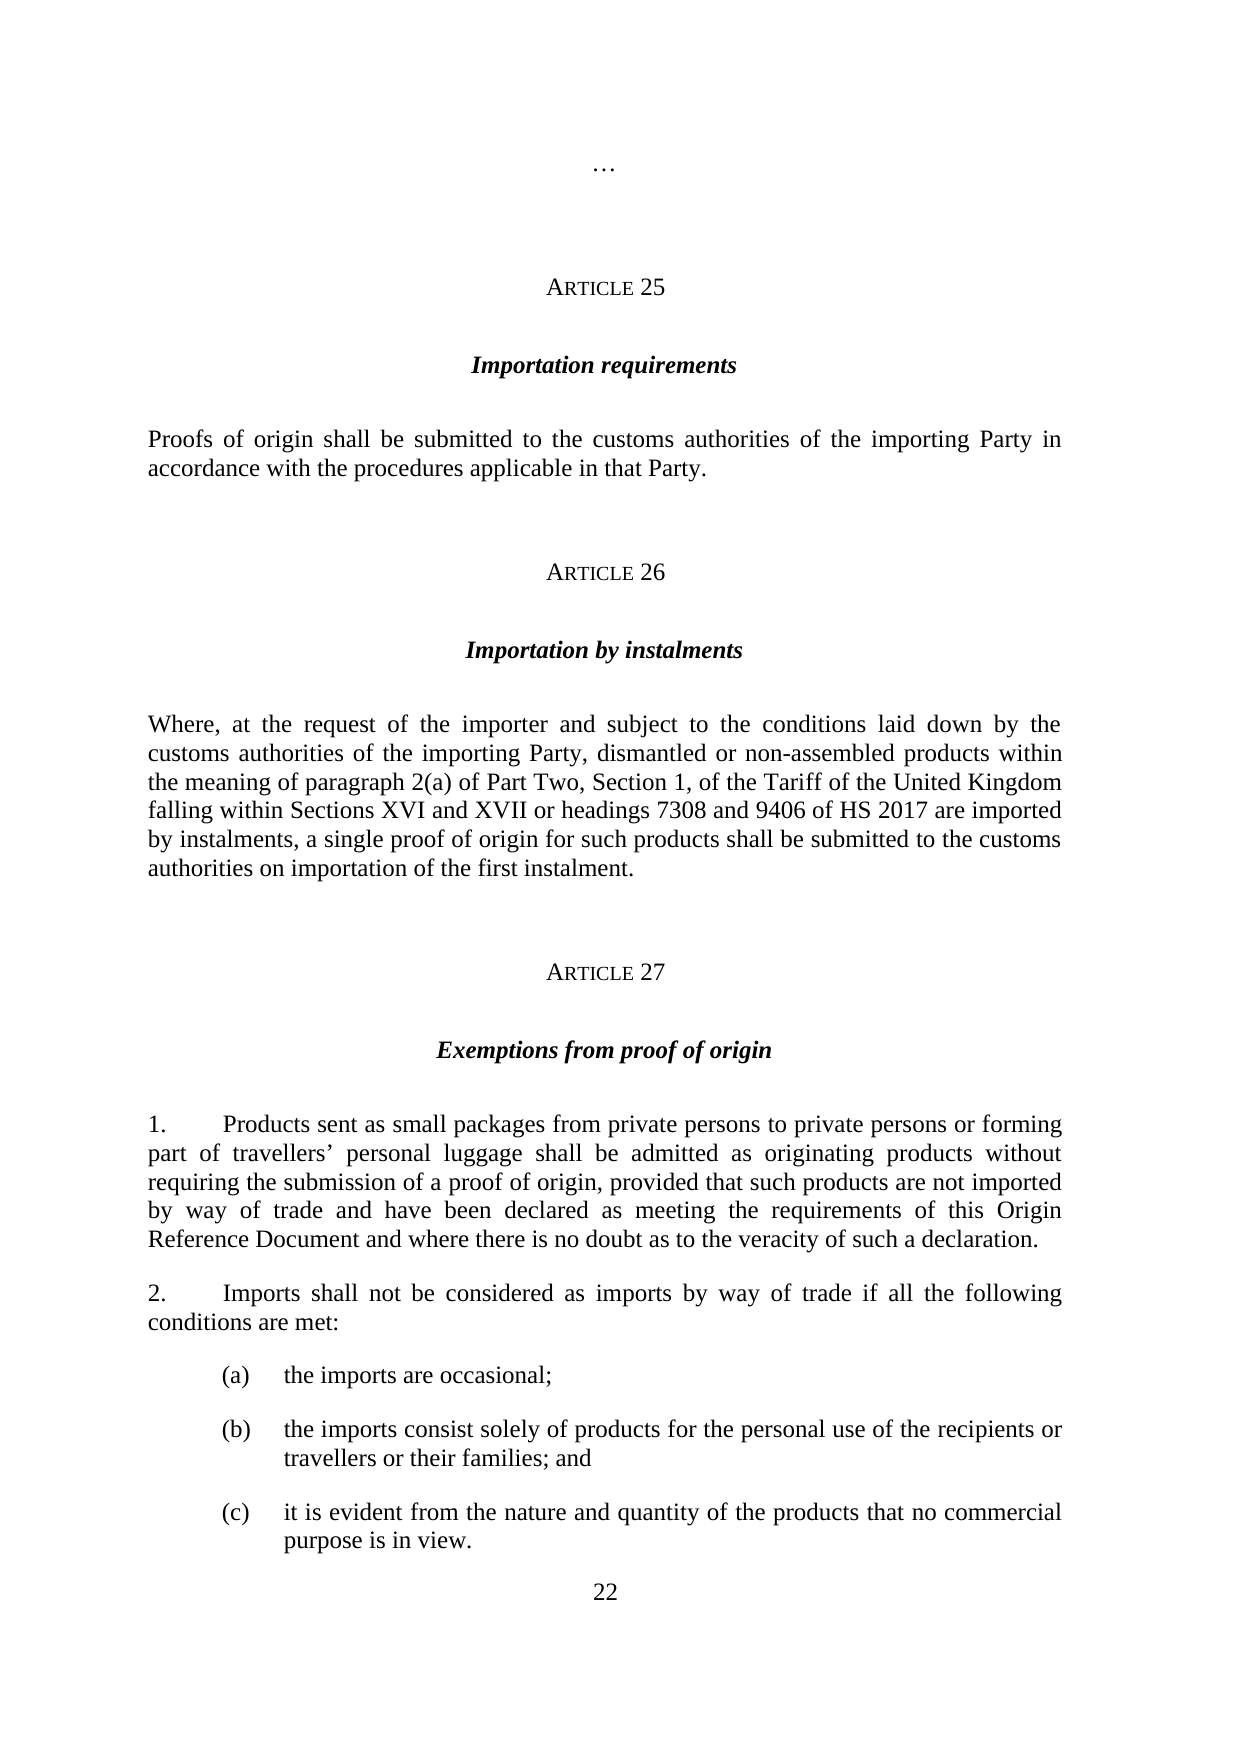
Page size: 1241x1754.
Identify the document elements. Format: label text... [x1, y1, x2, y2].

subtitle Article 26 [148, 557, 1063, 586]
list 2. Imports shall not be considered as imports by way of trade if all the following conditions are met: [148, 1278, 1063, 1336]
list (a) the imports are occasional; [222, 1361, 1063, 1389]
subtitle Article 27 [148, 957, 1063, 986]
title Importation requirements [148, 350, 1063, 379]
title … [148, 148, 1063, 176]
list (c) it is evident from the nature and quantity of the products that no commercial purpose is in view. [222, 1497, 1063, 1554]
list (b) the imports consist solely of products for the personal use of the recipients or travellers or their families; and [222, 1414, 1063, 1472]
text Where, at the request of the importer and subject to the conditions laid down by the customs authorities of the importing Party, dismantled or non-assembled products within the meaning of paragraph 2(a) of Part Two, Section 1, of the Tariff of the United Kingdom falling within Sections XVI and XVII or headings 7308 and 9406 of HS 2017 are imported by instalments, a single proof of origin for such products shall be submitted to the customs authorities on importation of the first instalment. [148, 709, 1063, 882]
subtitle Article 25 [148, 272, 1063, 301]
title Importation by instalments [148, 635, 1063, 664]
text Proofs of origin shall be submitted to the customs authorities of the importing Party in accordance with the procedures applicable in that Party. [148, 424, 1063, 482]
list 1. Products sent as small packages from private persons to private persons or forming part of travellers’ personal luggage shall be admitted as originating products without requiring the submission of a proof of origin, provided that such products are not imported by way of trade and have been declared as meeting the requirements of this Origin Reference Document and where there is no doubt as to the veracity of such a declaration. [148, 1109, 1063, 1253]
title Exemptions from proof of origin [148, 1035, 1063, 1064]
